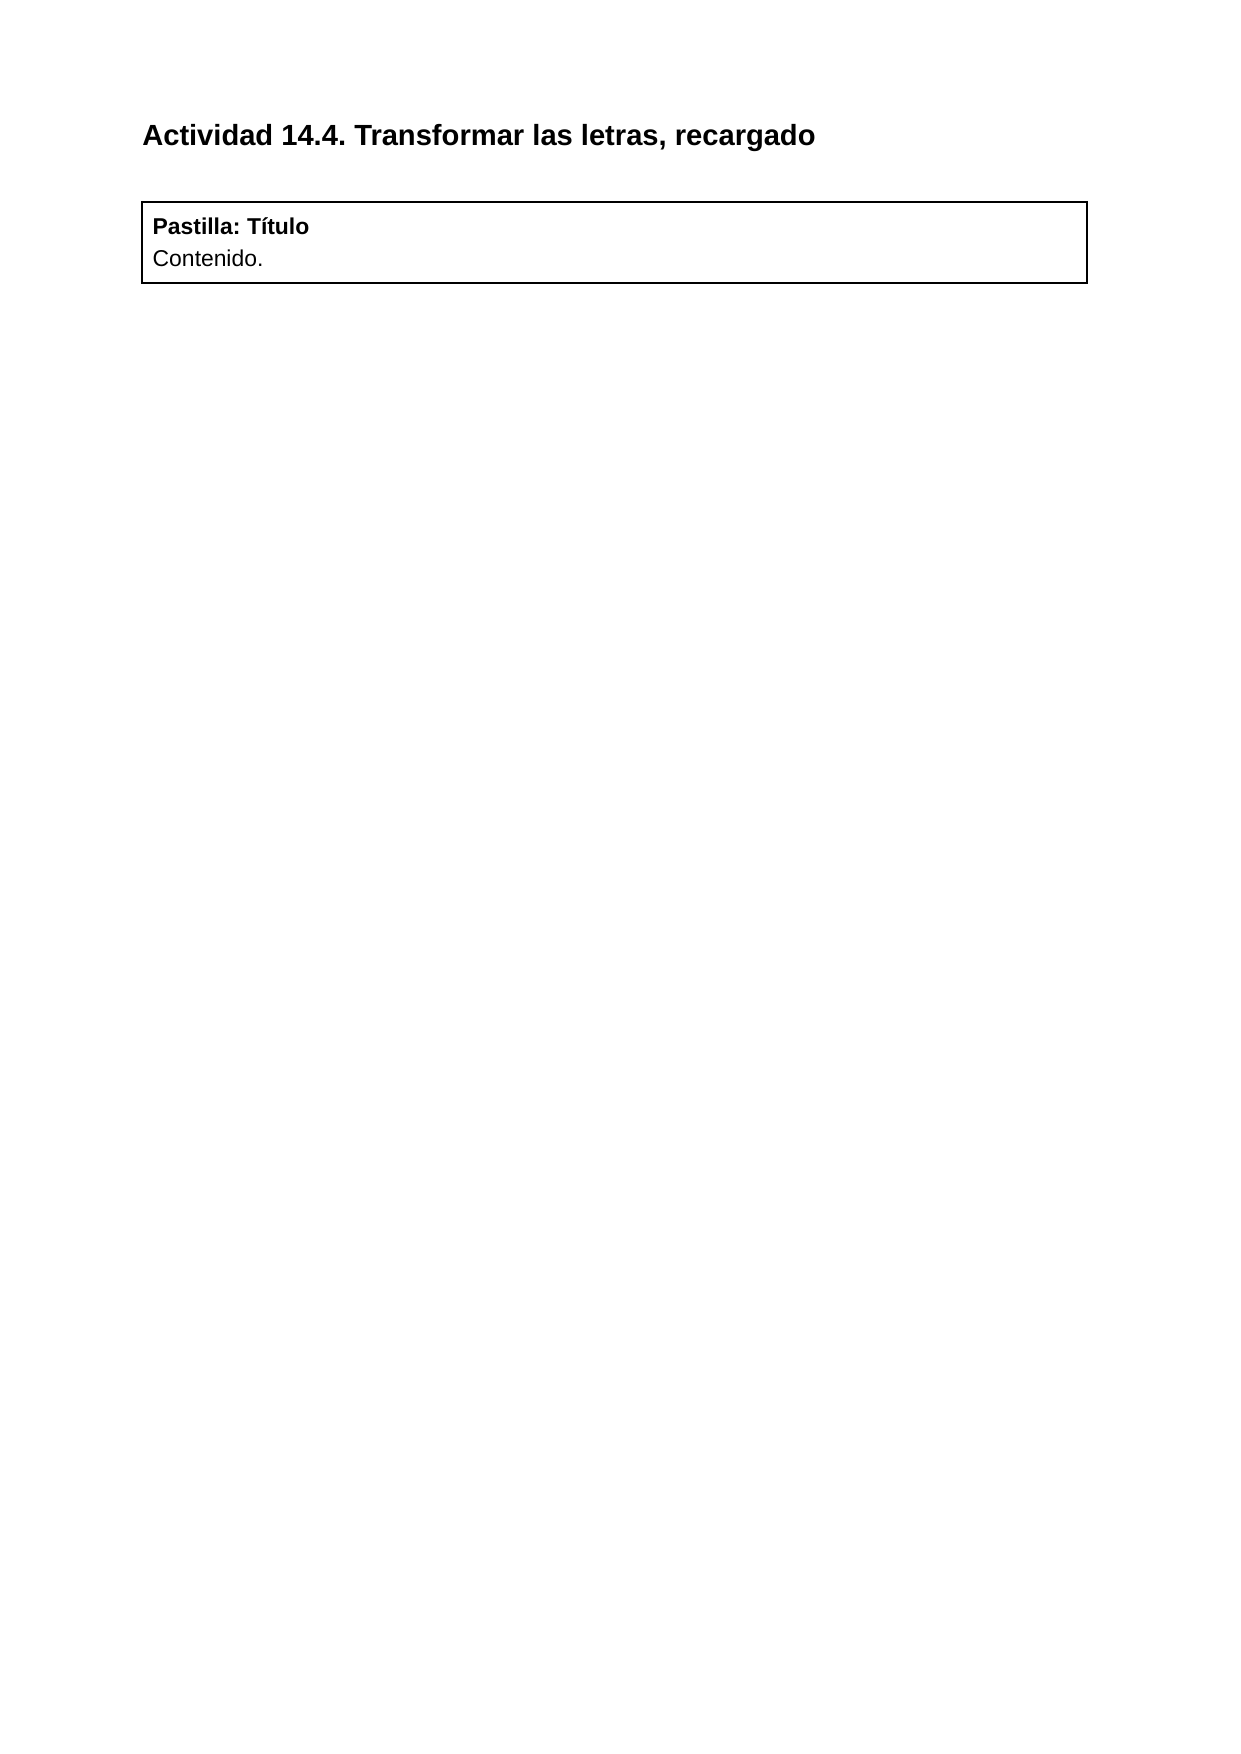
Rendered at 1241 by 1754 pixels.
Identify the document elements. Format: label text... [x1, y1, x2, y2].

table_header Pastilla: Título Contenido. [143, 203, 1086, 282]
text Actividad 14.4. Transformar las letras, recargado [142, 118, 1087, 152]
